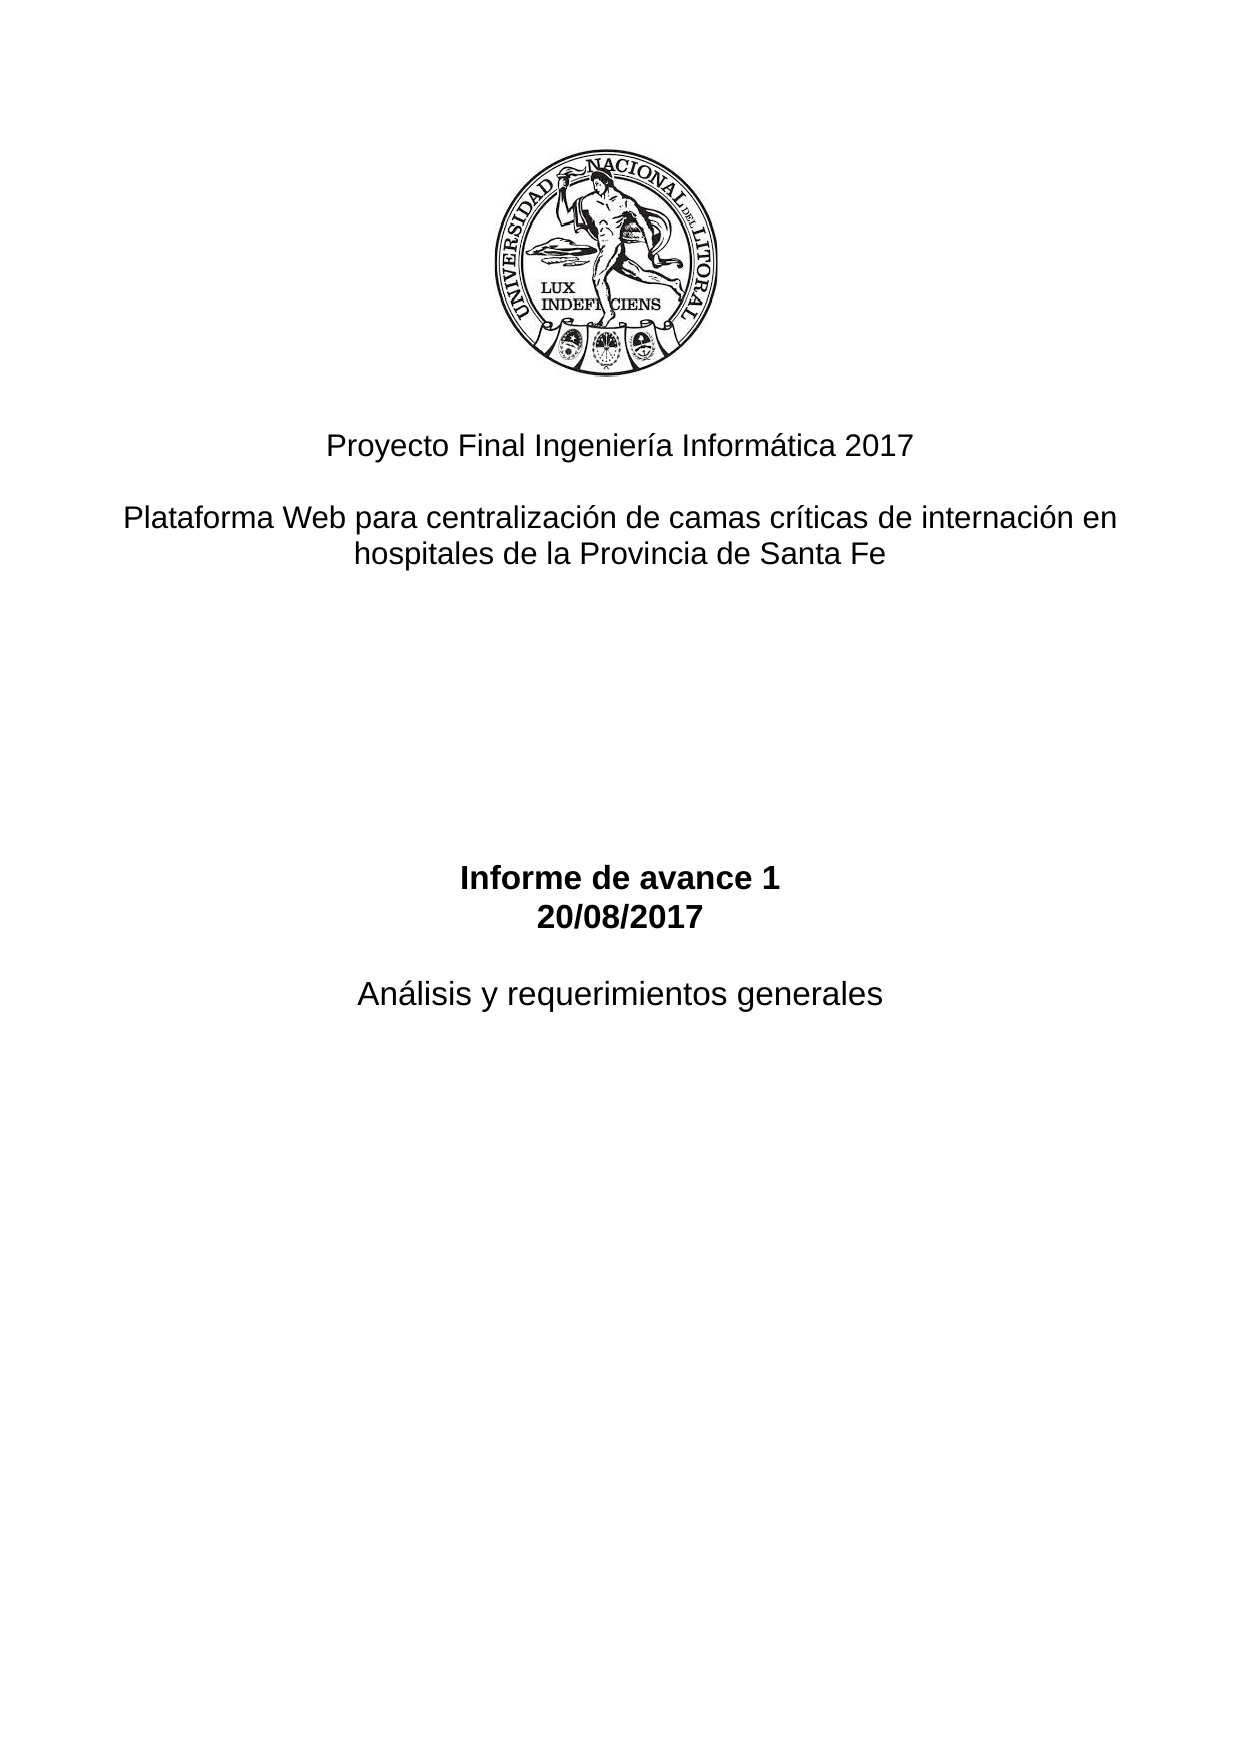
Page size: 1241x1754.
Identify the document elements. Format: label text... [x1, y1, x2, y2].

text Plataforma Web para centralización de camas críticas de internación en hospitales de la Provincia de Santa Fe [118, 499, 1122, 571]
list Análisis y requerimientos generales [118, 974, 1122, 1012]
text Proyecto Final Ingeniería Informática 2017 [118, 427, 1122, 463]
text 20/08/2017 [118, 897, 1122, 935]
picture [494, 149, 718, 377]
text Informe de avance 1 [118, 858, 1122, 897]
